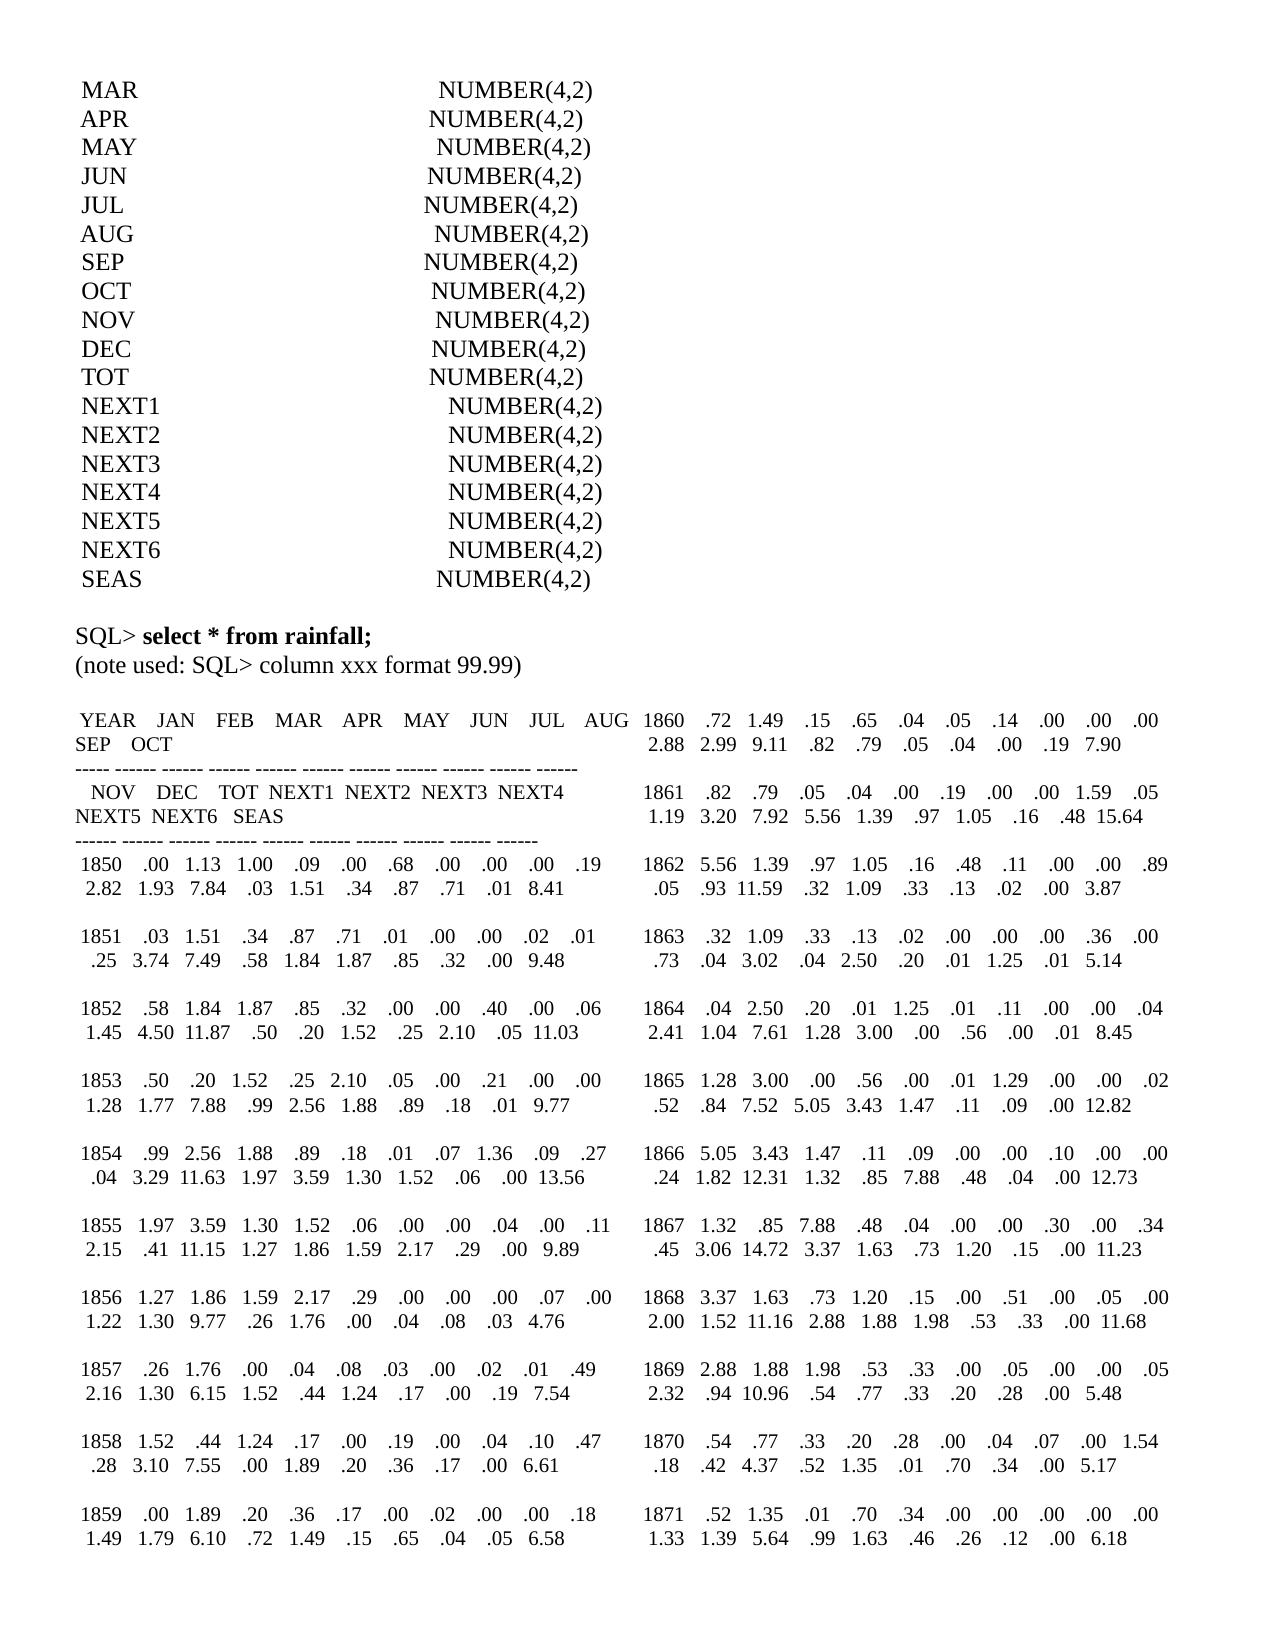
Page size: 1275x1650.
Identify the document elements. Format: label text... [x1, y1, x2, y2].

text NEXT3 NUMBER(4,2) [75, 449, 1200, 477]
text NEXT6 NUMBER(4,2) [75, 535, 1200, 564]
text .45 3.06 14.72 3.37 1.63 .73 1.20 .15 .00 11.23 [637, 1237, 1200, 1261]
text SQL> select * from rainfall; [75, 621, 1200, 650]
text 2.82 1.93 7.84 .03 1.51 .34 .87 .71 .01 8.41 [75, 876, 637, 900]
text NEXT5 NUMBER(4,2) [75, 506, 1200, 535]
text 1868 3.37 1.63 .73 1.20 .15 .00 .51 .00 .05 .00 [637, 1285, 1200, 1309]
text .28 3.10 7.55 .00 1.89 .20 .36 .17 .00 6.61 [75, 1453, 637, 1477]
text 1860 .72 1.49 .15 .65 .04 .05 .14 .00 .00 .00 [637, 707, 1200, 732]
text AUG NUMBER(4,2) [75, 219, 1200, 247]
text .24 1.82 12.31 1.32 .85 7.88 .48 .04 .00 12.73 [637, 1165, 1200, 1189]
text 1863 .32 1.09 .33 .13 .02 .00 .00 .00 .36 .00 [637, 924, 1200, 948]
text 1856 1.27 1.86 1.59 2.17 .29 .00 .00 .00 .07 .00 [75, 1285, 637, 1309]
text 2.00 1.52 11.16 2.88 1.88 1.98 .53 .33 .00 11.68 [637, 1309, 1200, 1333]
text DEC NUMBER(4,2) [75, 334, 1200, 362]
text 1852 .58 1.84 1.87 .85 .32 .00 .00 .40 .00 .06 [75, 996, 637, 1020]
text MAR NUMBER(4,2) [75, 75, 1200, 104]
text 1851 .03 1.51 .34 .87 .71 .01 .00 .00 .02 .01 [75, 924, 637, 948]
text .18 .42 4.37 .52 1.35 .01 .70 .34 .00 5.17 [637, 1453, 1200, 1477]
text 1864 .04 2.50 .20 .01 1.25 .01 .11 .00 .00 .04 [637, 996, 1200, 1020]
text 1859 .00 1.89 .20 .36 .17 .00 .02 .00 .00 .18 [75, 1502, 637, 1526]
text 2.88 2.99 9.11 .82 .79 .05 .04 .00 .19 7.90 [637, 732, 1200, 756]
text 1857 .26 1.76 .00 .04 .08 .03 .00 .02 .01 .49 [75, 1357, 637, 1381]
text TOT NUMBER(4,2) [75, 362, 1200, 391]
text 2.41 1.04 7.61 1.28 3.00 .00 .56 .00 .01 8.45 [637, 1020, 1200, 1044]
text .73 .04 3.02 .04 2.50 .20 .01 1.25 .01 5.14 [637, 948, 1200, 972]
text 2.16 1.30 6.15 1.52 .44 1.24 .17 .00 .19 7.54 [75, 1381, 637, 1405]
text NOV DEC TOT NEXT1 NEXT2 NEXT3 NEXT4 NEXT5 NEXT6 SEAS [75, 780, 637, 828]
text 2.32 .94 10.96 .54 .77 .33 .20 .28 .00 5.48 [637, 1381, 1200, 1405]
text 1.45 4.50 11.87 .50 .20 1.52 .25 2.10 .05 11.03 [75, 1020, 637, 1044]
text ------ ------ ------ ------ ------ ------ ------ ------ ------ ------ [75, 828, 637, 852]
text 1.22 1.30 9.77 .26 1.76 .00 .04 .08 .03 4.76 [75, 1309, 637, 1333]
text 1.19 3.20 7.92 5.56 1.39 .97 1.05 .16 .48 15.64 [637, 804, 1200, 828]
text 1865 1.28 3.00 .00 .56 .00 .01 1.29 .00 .00 .02 [637, 1068, 1200, 1092]
text NOV NUMBER(4,2) [75, 305, 1200, 334]
text 1870 .54 .77 .33 .20 .28 .00 .04 .07 .00 1.54 [637, 1429, 1200, 1453]
text ----- ------ ------ ------ ------ ------ ------ ------ ------ ------ ------ [75, 756, 637, 780]
text MAY NUMBER(4,2) [75, 132, 1200, 161]
text APR NUMBER(4,2) [75, 104, 1200, 132]
text (note used: SQL> column xxx format 99.99) [75, 650, 1200, 679]
text 1.33 1.39 5.64 .99 1.63 .46 .26 .12 .00 6.18 [637, 1526, 1200, 1550]
text 1869 2.88 1.88 1.98 .53 .33 .00 .05 .00 .00 .05 [637, 1357, 1200, 1381]
text SEP NUMBER(4,2) [75, 247, 1200, 276]
text 1.28 1.77 7.88 .99 2.56 1.88 .89 .18 .01 9.77 [75, 1092, 637, 1117]
text 1853 .50 .20 1.52 .25 2.10 .05 .00 .21 .00 .00 [75, 1068, 637, 1092]
text 1854 .99 2.56 1.88 .89 .18 .01 .07 1.36 .09 .27 [75, 1141, 637, 1165]
text .05 .93 11.59 .32 1.09 .33 .13 .02 .00 3.87 [637, 876, 1200, 900]
text OCT NUMBER(4,2) [75, 276, 1200, 305]
text .52 .84 7.52 5.05 3.43 1.47 .11 .09 .00 12.82 [637, 1092, 1200, 1117]
text 1.49 1.79 6.10 .72 1.49 .15 .65 .04 .05 6.58 [75, 1526, 637, 1550]
text 1867 1.32 .85 7.88 .48 .04 .00 .00 .30 .00 .34 [637, 1213, 1200, 1237]
text NEXT1 NUMBER(4,2) [75, 391, 1200, 420]
text 1871 .52 1.35 .01 .70 .34 .00 .00 .00 .00 .00 [637, 1502, 1200, 1526]
text 1858 1.52 .44 1.24 .17 .00 .19 .00 .04 .10 .47 [75, 1429, 637, 1453]
text 1862 5.56 1.39 .97 1.05 .16 .48 .11 .00 .00 .89 [637, 852, 1200, 876]
text .25 3.74 7.49 .58 1.84 1.87 .85 .32 .00 9.48 [75, 948, 637, 972]
text 1861 .82 .79 .05 .04 .00 .19 .00 .00 1.59 .05 [637, 780, 1200, 804]
text SEAS NUMBER(4,2) [75, 564, 1200, 592]
text JUN NUMBER(4,2) [75, 161, 1200, 190]
text 2.15 .41 11.15 1.27 1.86 1.59 2.17 .29 .00 9.89 [75, 1237, 637, 1261]
text NEXT2 NUMBER(4,2) [75, 420, 1200, 449]
text NEXT4 NUMBER(4,2) [75, 477, 1200, 506]
text 1855 1.97 3.59 1.30 1.52 .06 .00 .00 .04 .00 .11 [75, 1213, 637, 1237]
text YEAR JAN FEB MAR APR MAY JUN JUL AUG SEP OCT [75, 707, 637, 756]
text 1850 .00 1.13 1.00 .09 .00 .68 .00 .00 .00 .19 [75, 852, 637, 876]
text 1866 5.05 3.43 1.47 .11 .09 .00 .00 .10 .00 .00 [637, 1141, 1200, 1165]
text JUL NUMBER(4,2) [75, 190, 1200, 219]
text .04 3.29 11.63 1.97 3.59 1.30 1.52 .06 .00 13.56 [75, 1165, 637, 1189]
